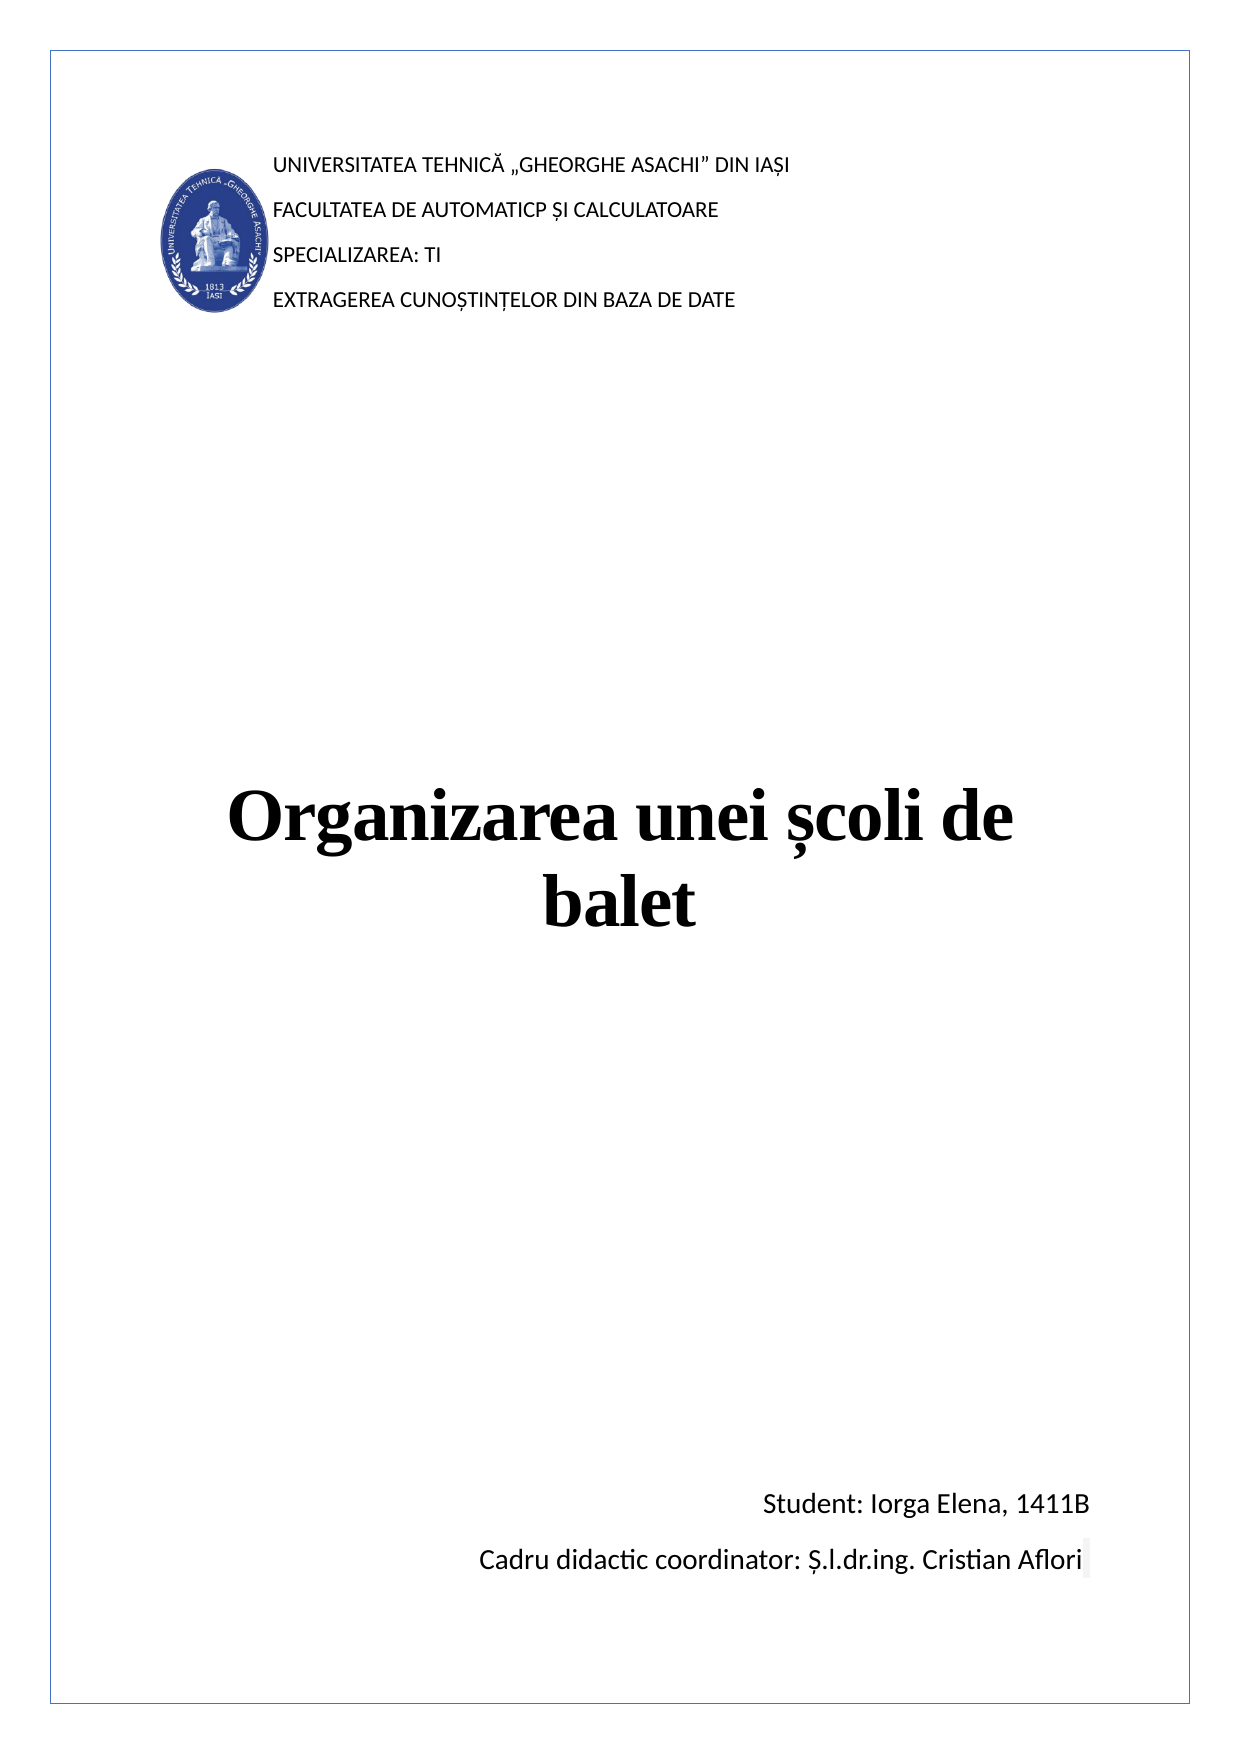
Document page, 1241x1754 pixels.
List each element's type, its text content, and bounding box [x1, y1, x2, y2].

text FACULTATEA DE AUTOMATICP ȘI CALCULATOARE [273, 195, 1090, 223]
text UNIVERSITATEA TEHNICĂ „GHEORGHE ASACHI” DIN IAȘI [273, 150, 1090, 178]
text Student: Iorga Elena, 1411B [150, 1485, 1090, 1521]
text EXTRAGEREA CUNOȘTINȚELOR DIN BAZA DE DATE [273, 286, 1090, 314]
text Cadru didactic coordinator: Ș.l.dr.ing. Cristian Aflori [150, 1538, 1090, 1578]
text SPECIALIZAREA: TI [273, 240, 1090, 268]
title Organizarea unei școli de balet [150, 770, 1090, 943]
